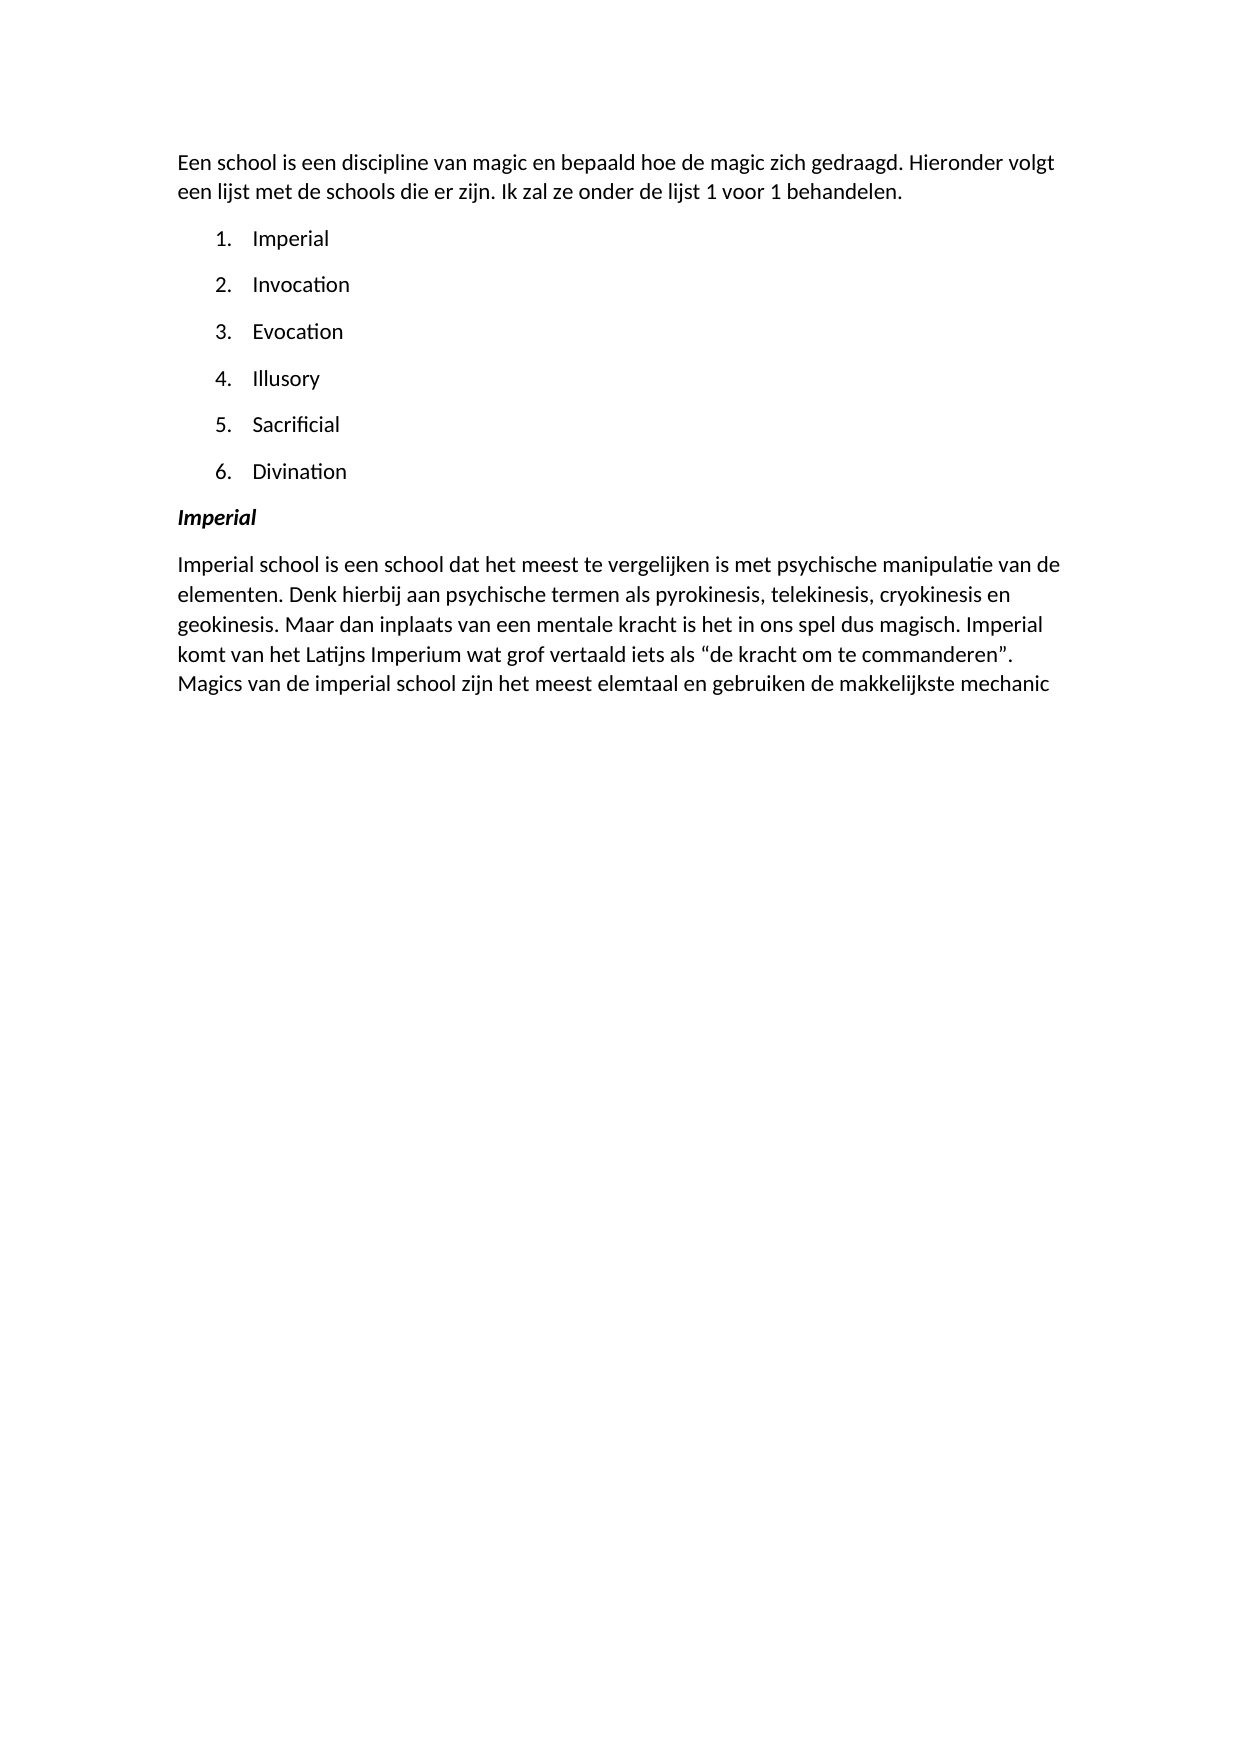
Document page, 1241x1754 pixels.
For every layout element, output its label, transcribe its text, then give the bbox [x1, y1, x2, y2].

text Imperial [177, 503, 1063, 531]
list Imperial [215, 224, 1063, 252]
text Een school is een discipline van magic en bepaald hoe de magic zich gedraagd. Hieronder volgt een lijst met de schools die er zijn. Ik zal ze onder de lijst 1 voor 1 behandelen. [177, 148, 1063, 206]
list Invocation [215, 271, 1063, 299]
list Evocation [215, 317, 1063, 345]
list Illusory [215, 364, 1063, 392]
text Imperial school is een school dat het meest te vergelijken is met psychische manipulatie van de elementen. Denk hierbij aan psychische termen als pyrokinesis, telekinesis, cryokinesis en geokinesis. Maar dan inplaats van een mentale kracht is het in ons spel dus magisch. Imperial komt van het Latijns Imperium wat grof vertaald iets als “de kracht om te commanderen”. Magics van de imperial school zijn het meest elemtaal en gebruiken de makkelijkste mechanic [177, 550, 1063, 698]
list Sacrificial [215, 410, 1063, 438]
list Divination [215, 457, 1063, 485]
